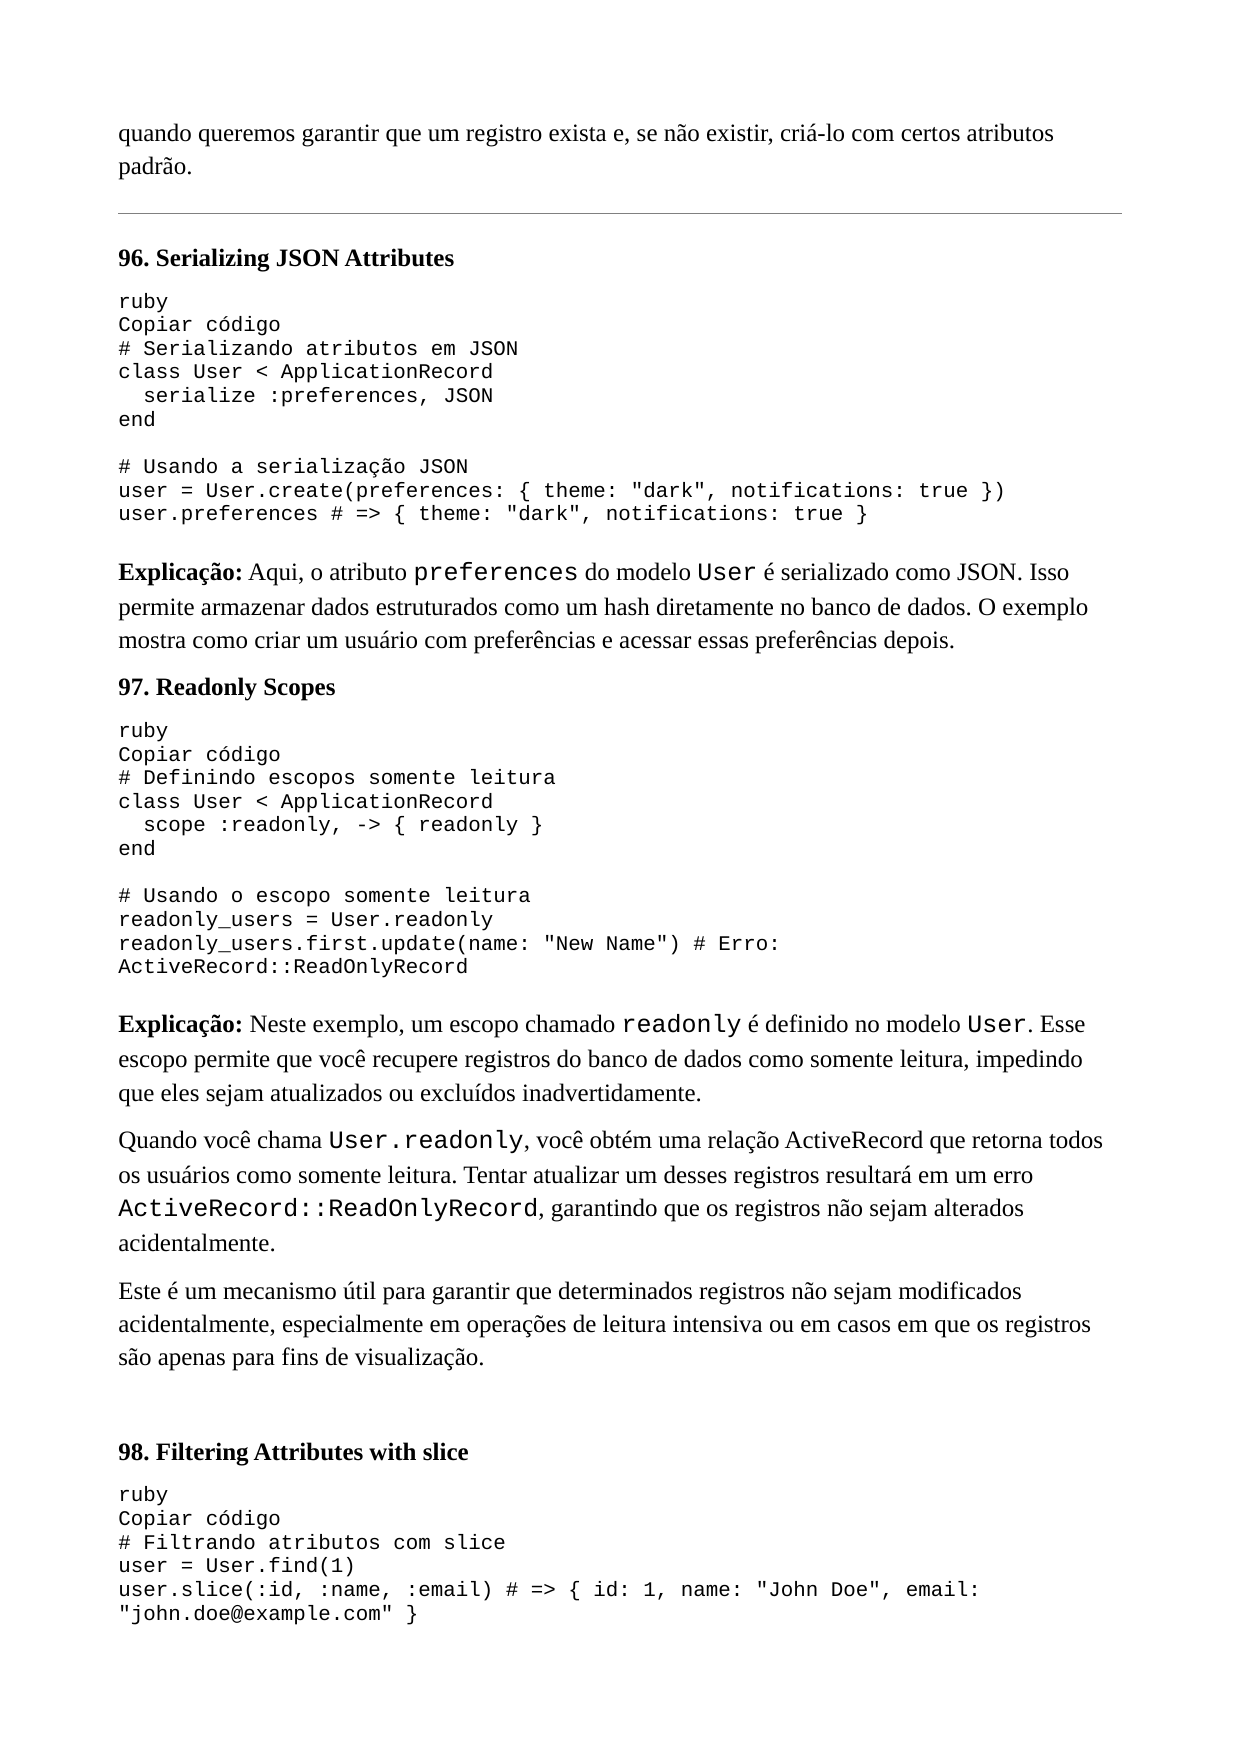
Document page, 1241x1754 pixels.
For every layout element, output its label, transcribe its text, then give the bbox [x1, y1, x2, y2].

text serialize :preferences, JSON [118, 385, 1122, 409]
text quando queremos garantir que um registro exista e, se não existir, criá-lo com certos atributos padrão. [118, 118, 1122, 180]
text # Usando o escopo somente leitura [118, 885, 1122, 909]
text ruby [118, 1484, 1122, 1508]
text 98. Filtering Attributes with slice [118, 1437, 1122, 1466]
text end [118, 838, 1122, 862]
text 96. Serializing JSON Attributes [118, 243, 1122, 272]
text 97. Readonly Scopes [118, 672, 1122, 701]
text # Filtrando atributos com slice [118, 1532, 1122, 1555]
text Este é um mecanismo útil para garantir que determinados registros não sejam modificados acidentalmente, especialmente em operações de leitura intensiva ou em casos em que os registros são apenas para fins de visualização. [118, 1276, 1122, 1371]
text Copiar código [118, 314, 1122, 338]
text ruby [118, 291, 1122, 314]
text class User < ApplicationRecord [118, 362, 1122, 385]
text # Usando a serialização JSON [118, 456, 1122, 480]
text Copiar código [118, 743, 1122, 767]
text end [118, 409, 1122, 432]
text readonly_users.first.update(name: "New Name") # Erro: ActiveRecord::ReadOnlyRecord [118, 933, 1122, 980]
text user.slice(:id, :name, :email) # => { id: 1, name: "John Doe", email: "john.doe@example.com" } [118, 1579, 1122, 1626]
text user = User.find(1) [118, 1555, 1122, 1579]
text Explicação: Aqui, o atributo preferences do modelo User é serializado como JSON. Isso permite armazenar dados estruturados como um hash diretamente no banco de dados. O exemplo mostra como criar um usuário com preferências e acessar essas preferências depois. [118, 557, 1122, 653]
text # Definindo escopos somente leitura [118, 767, 1122, 791]
text # Serializando atributos em JSON [118, 338, 1122, 362]
text readonly_users = User.readonly [118, 909, 1122, 933]
text Quando você chama User.readonly, você obtém uma relação ActiveRecord que retorna todos os usuários como somente leitura. Tentar atualizar um desses registros resultará em um erro ActiveRecord::ReadOnlyRecord, garantindo que os registros não sejam alterados acidentalmente. [118, 1125, 1122, 1257]
text class User < ApplicationRecord [118, 791, 1122, 814]
text Copiar código [118, 1508, 1122, 1532]
text ruby [118, 720, 1122, 743]
text user.preferences # => { theme: "dark", notifications: true } [118, 503, 1122, 527]
text user = User.create(preferences: { theme: "dark", notifications: true }) [118, 480, 1122, 503]
text scope :readonly, -> { readonly } [118, 814, 1122, 838]
text Explicação: Neste exemplo, um escopo chamado readonly é definido no modelo User. Esse escopo permite que você recupere registros do banco de dados como somente leitura, impedindo que eles sejam atualizados ou excluídos inadvertidamente. [118, 1009, 1122, 1106]
